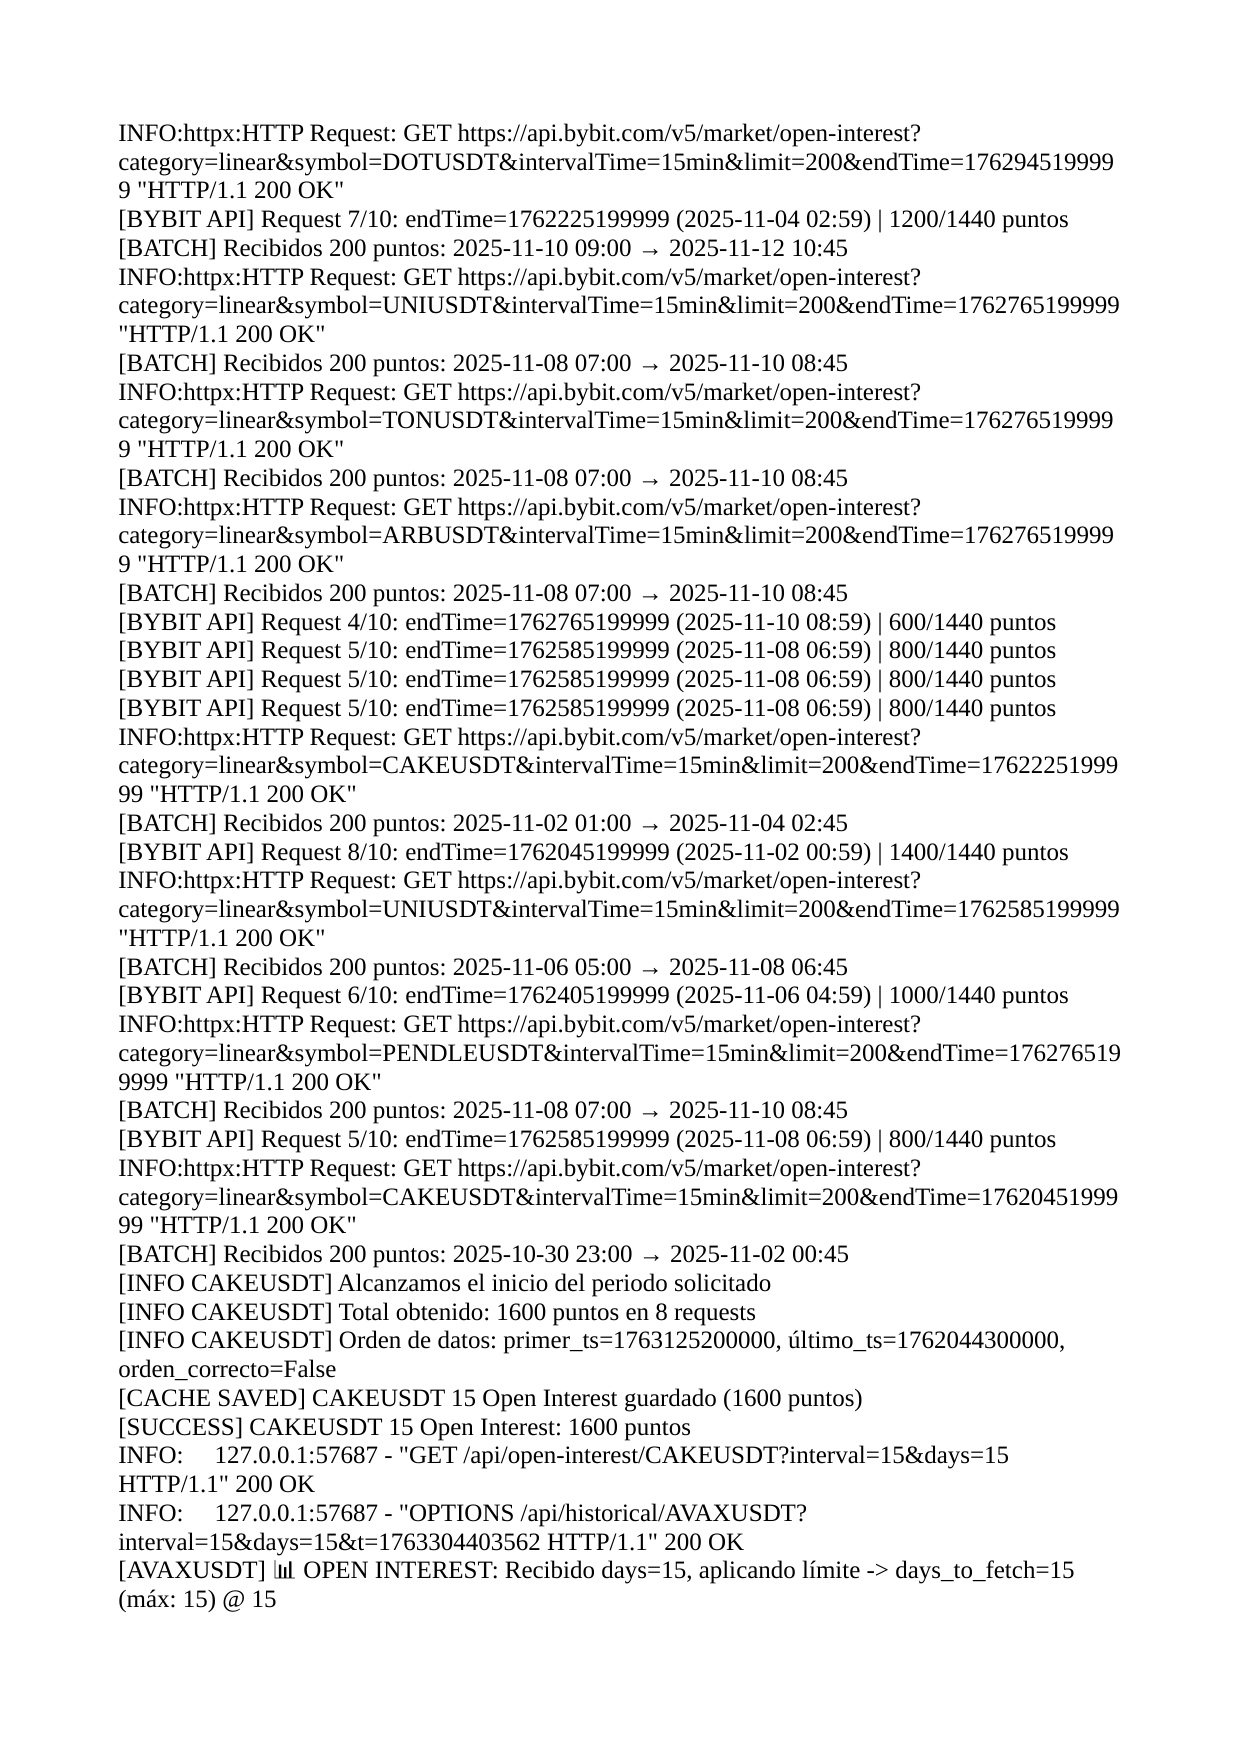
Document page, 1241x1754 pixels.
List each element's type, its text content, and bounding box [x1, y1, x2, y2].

text [BATCH] Recibidos 200 puntos: 2025-11-02 01:00 → 2025-11-04 02:45 [118, 808, 1122, 837]
text INFO:httpx:HTTP Request: GET https://api.bybit.com/v5/market/open-interest?category=linear&symbol=DOTUSDT&intervalTime=15min&limit=200&endTime=1762945199999 "HTTP/1.1 200 OK" [118, 118, 1122, 204]
text INFO:httpx:HTTP Request: GET https://api.bybit.com/v5/market/open-interest?category=linear&symbol=CAKEUSDT&intervalTime=15min&limit=200&endTime=1762045199999 "HTTP/1.1 200 OK" [118, 1153, 1122, 1239]
text INFO:httpx:HTTP Request: GET https://api.bybit.com/v5/market/open-interest?category=linear&symbol=PENDLEUSDT&intervalTime=15min&limit=200&endTime=1762765199999 "HTTP/1.1 200 OK" [118, 1009, 1122, 1096]
text [INFO CAKEUSDT] Alcanzamos el inicio del periodo solicitado [118, 1268, 1122, 1297]
text [BATCH] Recibidos 200 puntos: 2025-11-10 09:00 → 2025-11-12 10:45 [118, 233, 1122, 262]
text [BATCH] Recibidos 200 puntos: 2025-11-08 07:00 → 2025-11-10 08:45 [118, 578, 1122, 607]
text [BYBIT API] Request 5/10: endTime=1762585199999 (2025-11-08 06:59) | 800/1440 puntos [118, 636, 1122, 664]
text [BYBIT API] Request 8/10: endTime=1762045199999 (2025-11-02 00:59) | 1400/1440 puntos [118, 837, 1122, 866]
text [BYBIT API] Request 5/10: endTime=1762585199999 (2025-11-08 06:59) | 800/1440 puntos [118, 1124, 1122, 1153]
text [CACHE SAVED] CAKEUSDT 15 Open Interest guardado (1600 puntos) [118, 1383, 1122, 1412]
text [BYBIT API] Request 6/10: endTime=1762405199999 (2025-11-06 04:59) | 1000/1440 puntos [118, 981, 1122, 1009]
text [BATCH] Recibidos 200 puntos: 2025-10-30 23:00 → 2025-11-02 00:45 [118, 1239, 1122, 1268]
text [BATCH] Recibidos 200 puntos: 2025-11-08 07:00 → 2025-11-10 08:45 [118, 348, 1122, 377]
text [BATCH] Recibidos 200 puntos: 2025-11-06 05:00 → 2025-11-08 06:45 [118, 952, 1122, 981]
text [BYBIT API] Request 5/10: endTime=1762585199999 (2025-11-08 06:59) | 800/1440 puntos [118, 664, 1122, 693]
text INFO: 127.0.0.1:57687 - "GET /api/open-interest/CAKEUSDT?interval=15&days=15 HTTP/1.1" 200 OK [118, 1441, 1122, 1498]
text [BATCH] Recibidos 200 puntos: 2025-11-08 07:00 → 2025-11-10 08:45 [118, 1096, 1122, 1124]
text [BATCH] Recibidos 200 puntos: 2025-11-08 07:00 → 2025-11-10 08:45 [118, 463, 1122, 492]
text INFO:httpx:HTTP Request: GET https://api.bybit.com/v5/market/open-interest?category=linear&symbol=UNIUSDT&intervalTime=15min&limit=200&endTime=1762585199999 "HTTP/1.1 200 OK" [118, 866, 1122, 952]
text INFO:httpx:HTTP Request: GET https://api.bybit.com/v5/market/open-interest?category=linear&symbol=TONUSDT&intervalTime=15min&limit=200&endTime=1762765199999 "HTTP/1.1 200 OK" [118, 377, 1122, 463]
text INFO: 127.0.0.1:57687 - "OPTIONS /api/historical/AVAXUSDT?interval=15&days=15&t=1763304403562 HTTP/1.1" 200 OK [118, 1498, 1122, 1556]
text [INFO CAKEUSDT] Orden de datos: primer_ts=1763125200000, último_ts=1762044300000, orden_correcto=False [118, 1326, 1122, 1383]
text [INFO CAKEUSDT] Total obtenido: 1600 puntos en 8 requests [118, 1297, 1122, 1326]
text INFO:httpx:HTTP Request: GET https://api.bybit.com/v5/market/open-interest?category=linear&symbol=CAKEUSDT&intervalTime=15min&limit=200&endTime=1762225199999 "HTTP/1.1 200 OK" [118, 722, 1122, 808]
text [AVAXUSDT] 📊 OPEN INTEREST: Recibido days=15, aplicando límite -> days_to_fetch=15 (máx: 15) @ 15 [118, 1556, 1122, 1613]
text INFO:httpx:HTTP Request: GET https://api.bybit.com/v5/market/open-interest?category=linear&symbol=ARBUSDT&intervalTime=15min&limit=200&endTime=1762765199999 "HTTP/1.1 200 OK" [118, 492, 1122, 578]
text INFO:httpx:HTTP Request: GET https://api.bybit.com/v5/market/open-interest?category=linear&symbol=UNIUSDT&intervalTime=15min&limit=200&endTime=1762765199999 "HTTP/1.1 200 OK" [118, 262, 1122, 348]
text [BYBIT API] Request 4/10: endTime=1762765199999 (2025-11-10 08:59) | 600/1440 puntos [118, 607, 1122, 636]
text [SUCCESS] CAKEUSDT 15 Open Interest: 1600 puntos [118, 1412, 1122, 1441]
text [BYBIT API] Request 5/10: endTime=1762585199999 (2025-11-08 06:59) | 800/1440 puntos [118, 693, 1122, 722]
text [BYBIT API] Request 7/10: endTime=1762225199999 (2025-11-04 02:59) | 1200/1440 puntos [118, 204, 1122, 233]
